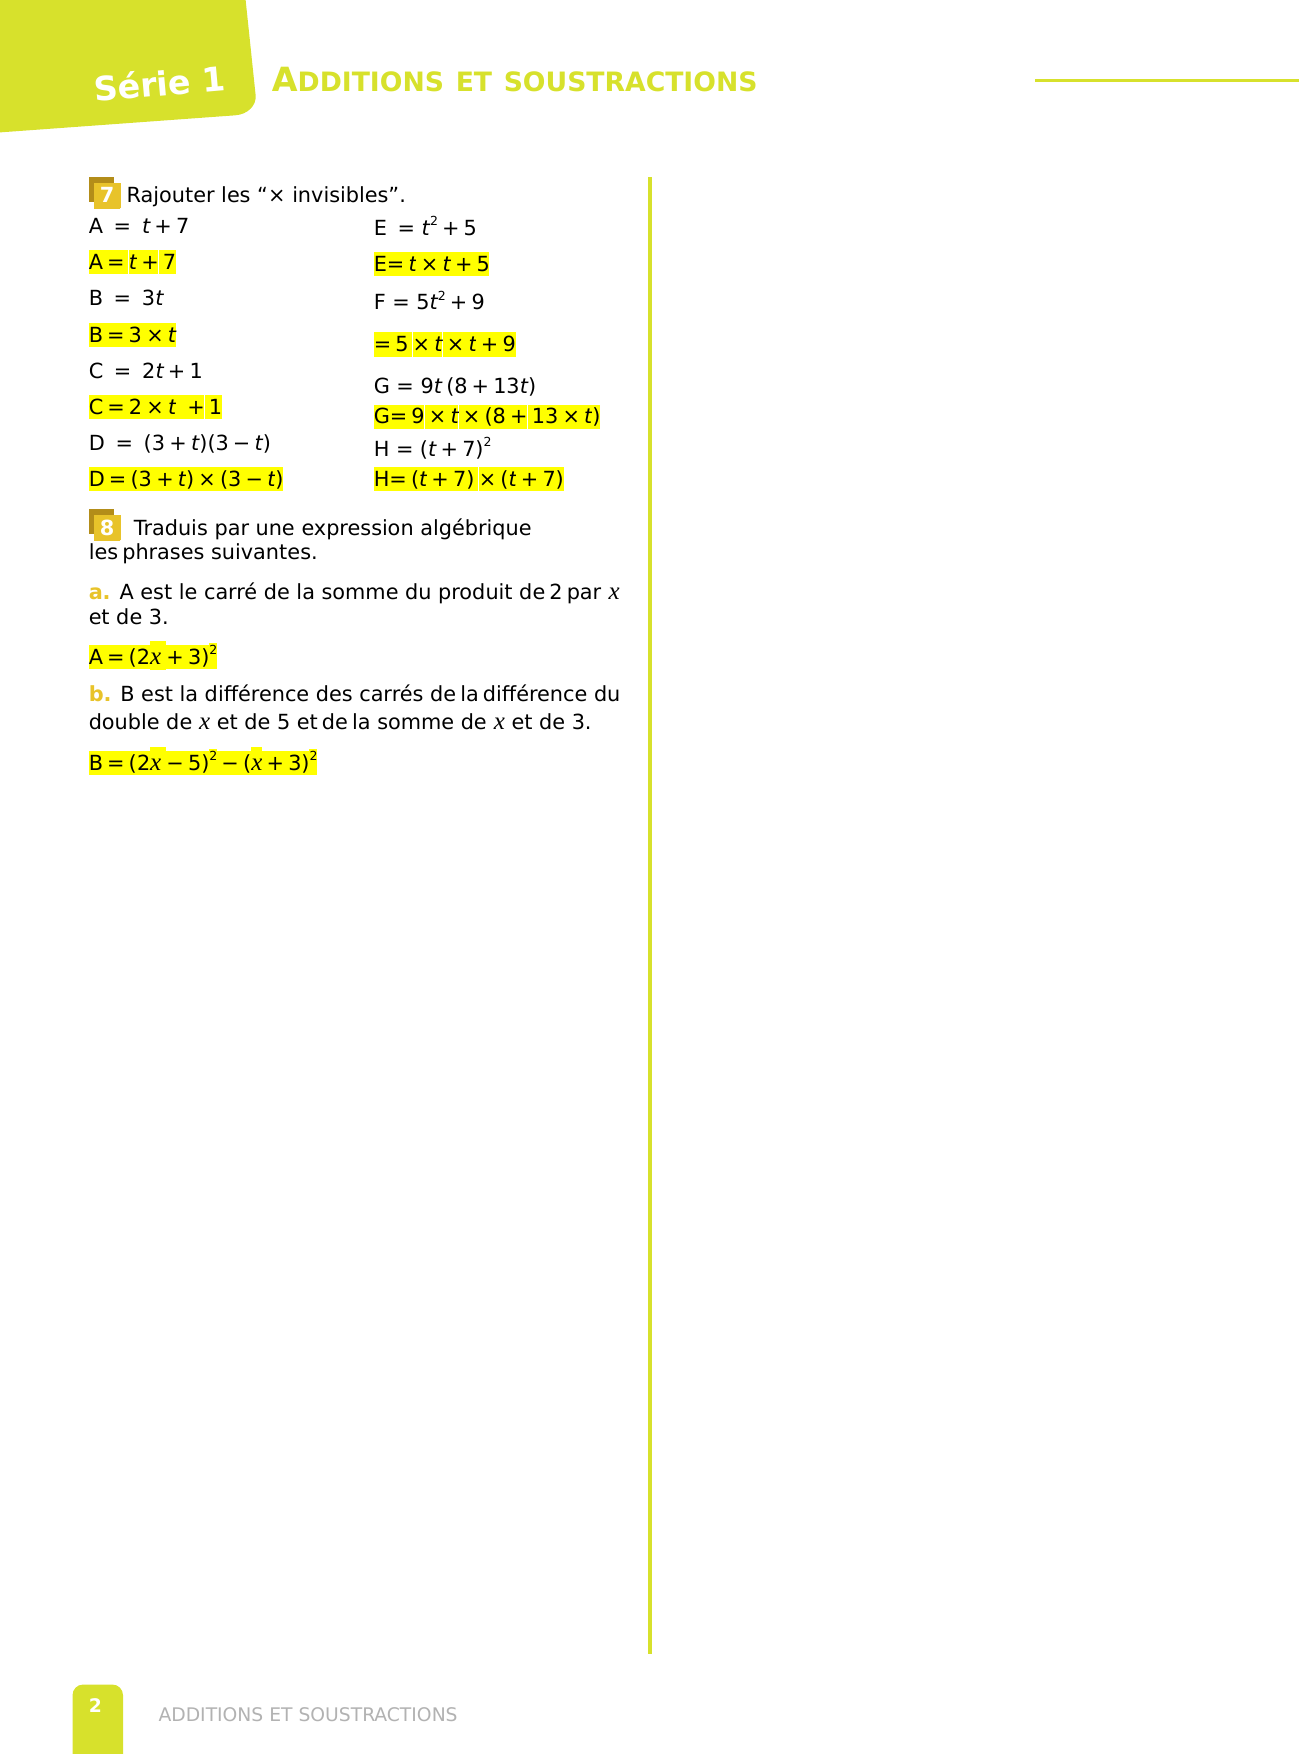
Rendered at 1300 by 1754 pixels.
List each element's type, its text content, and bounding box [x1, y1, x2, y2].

subtitle A = (2x + 3)2 [88, 641, 623, 670]
subtitle A = t + 7 [88, 214, 338, 238]
subtitle F = 5t2 + 9 [373, 288, 623, 314]
subtitle B = 3t [88, 286, 338, 311]
subtitle E = t2 + 5 [373, 214, 623, 240]
subtitle G= 9 × t × (8 + 13 × t) [373, 404, 623, 429]
list B est la différence des carrés de la différence du double de x et de 5 et de la somme de x et de 3. [88, 682, 629, 735]
subtitle Traduis par une expression algébrique les phrases suivantes. [88, 509, 629, 564]
subtitle B = (2x − 5)2 − (x + 3)2 [88, 747, 623, 775]
subtitle Rajouter les “× invisibles”. [114, 177, 629, 208]
subtitle C = 2t + 1 [88, 359, 338, 383]
subtitle G = 9t (8 + 13t) [373, 374, 623, 399]
list A est le carré de la somme du produit de 2 par x et de 3. [88, 576, 629, 629]
subtitle D = (3 + t) × (3 − t) [88, 467, 338, 491]
subtitle = 5 × t × t + 9 [373, 332, 623, 357]
subtitle H= (t + 7) × (t + 7) [373, 467, 623, 491]
subtitle C = 2 × t + 1 [88, 395, 338, 419]
subtitle D = (3 + t)(3 − t) [88, 431, 338, 455]
subtitle E= t × t + 5 [373, 252, 623, 276]
subtitle B = 3 × t [88, 323, 338, 347]
subtitle A = t + 7 [88, 250, 338, 274]
subtitle H = (t + 7)2 [373, 435, 623, 461]
